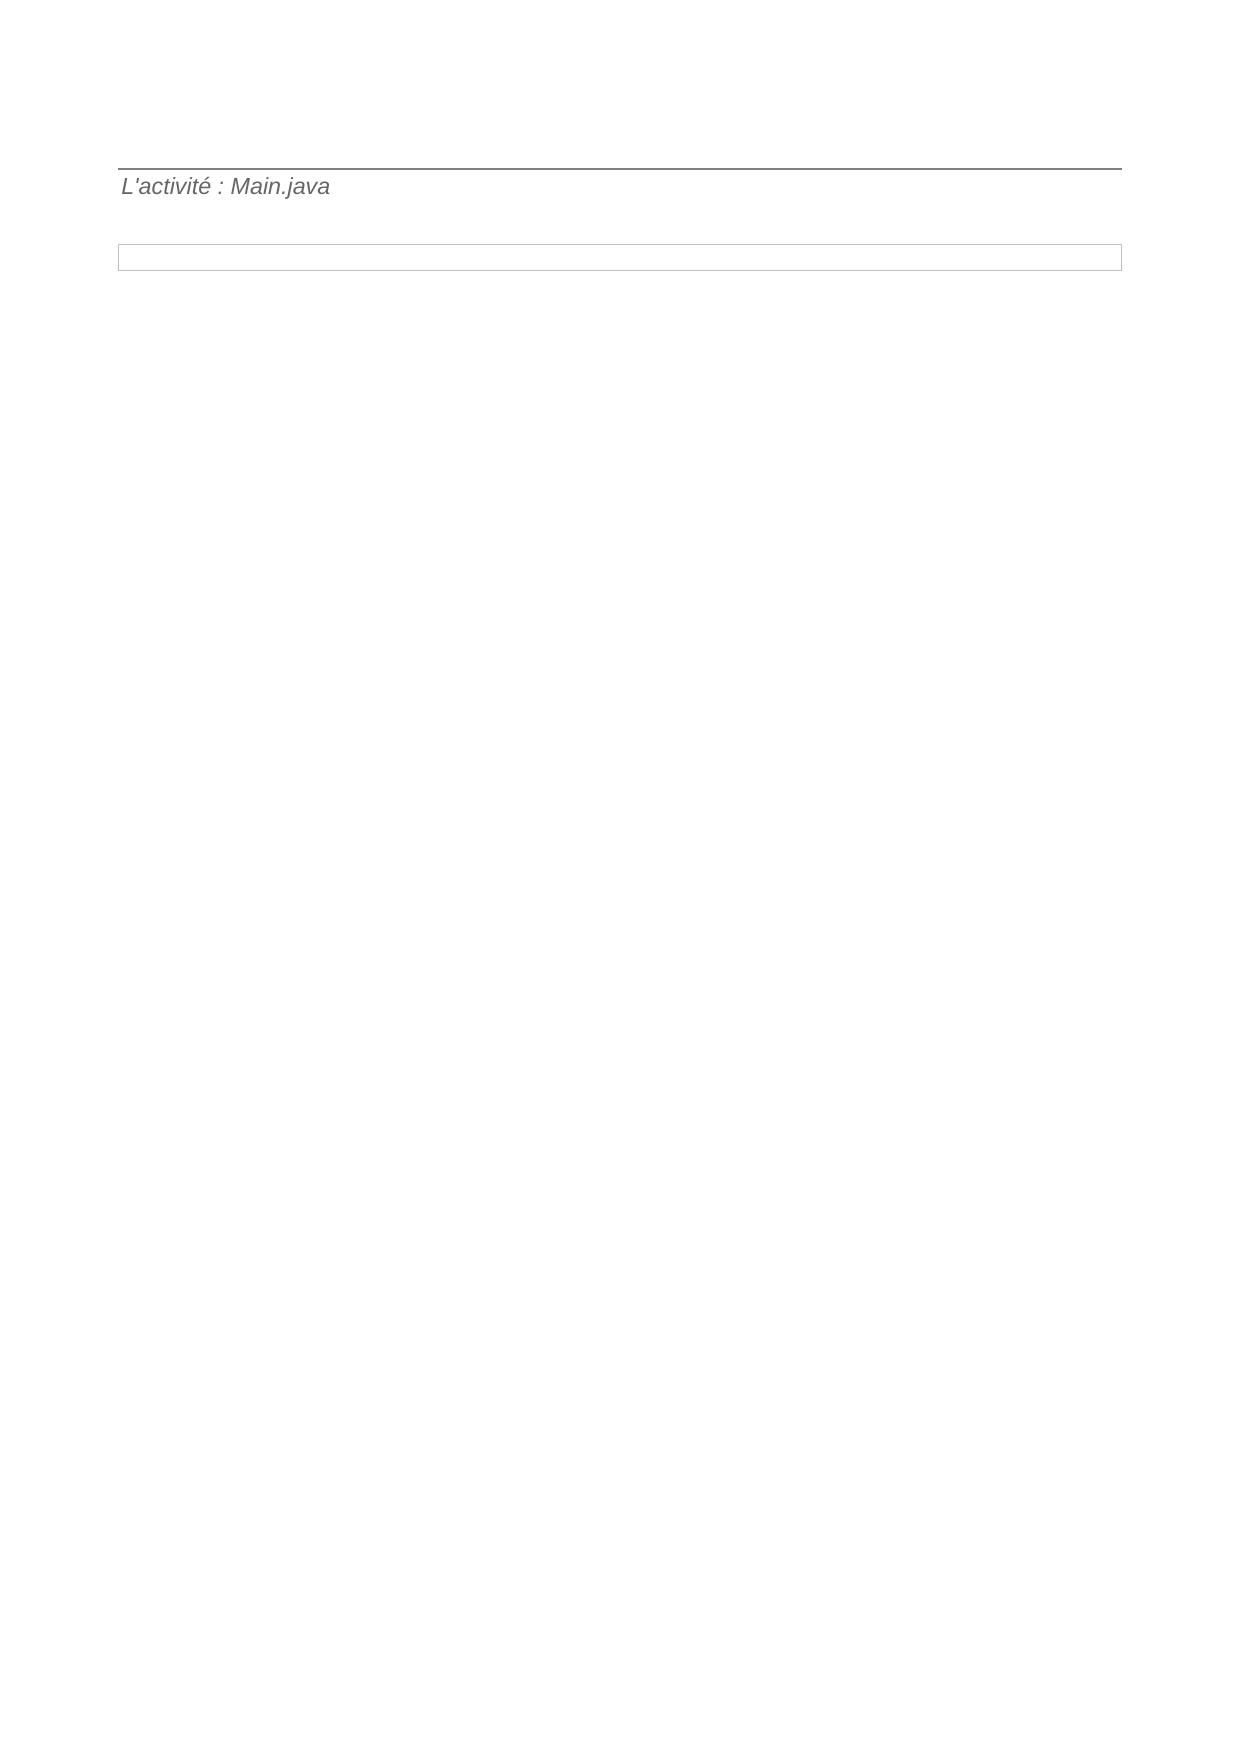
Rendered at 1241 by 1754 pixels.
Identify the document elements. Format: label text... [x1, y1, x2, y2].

subtitle L'activité : Main.java [118, 170, 1122, 202]
